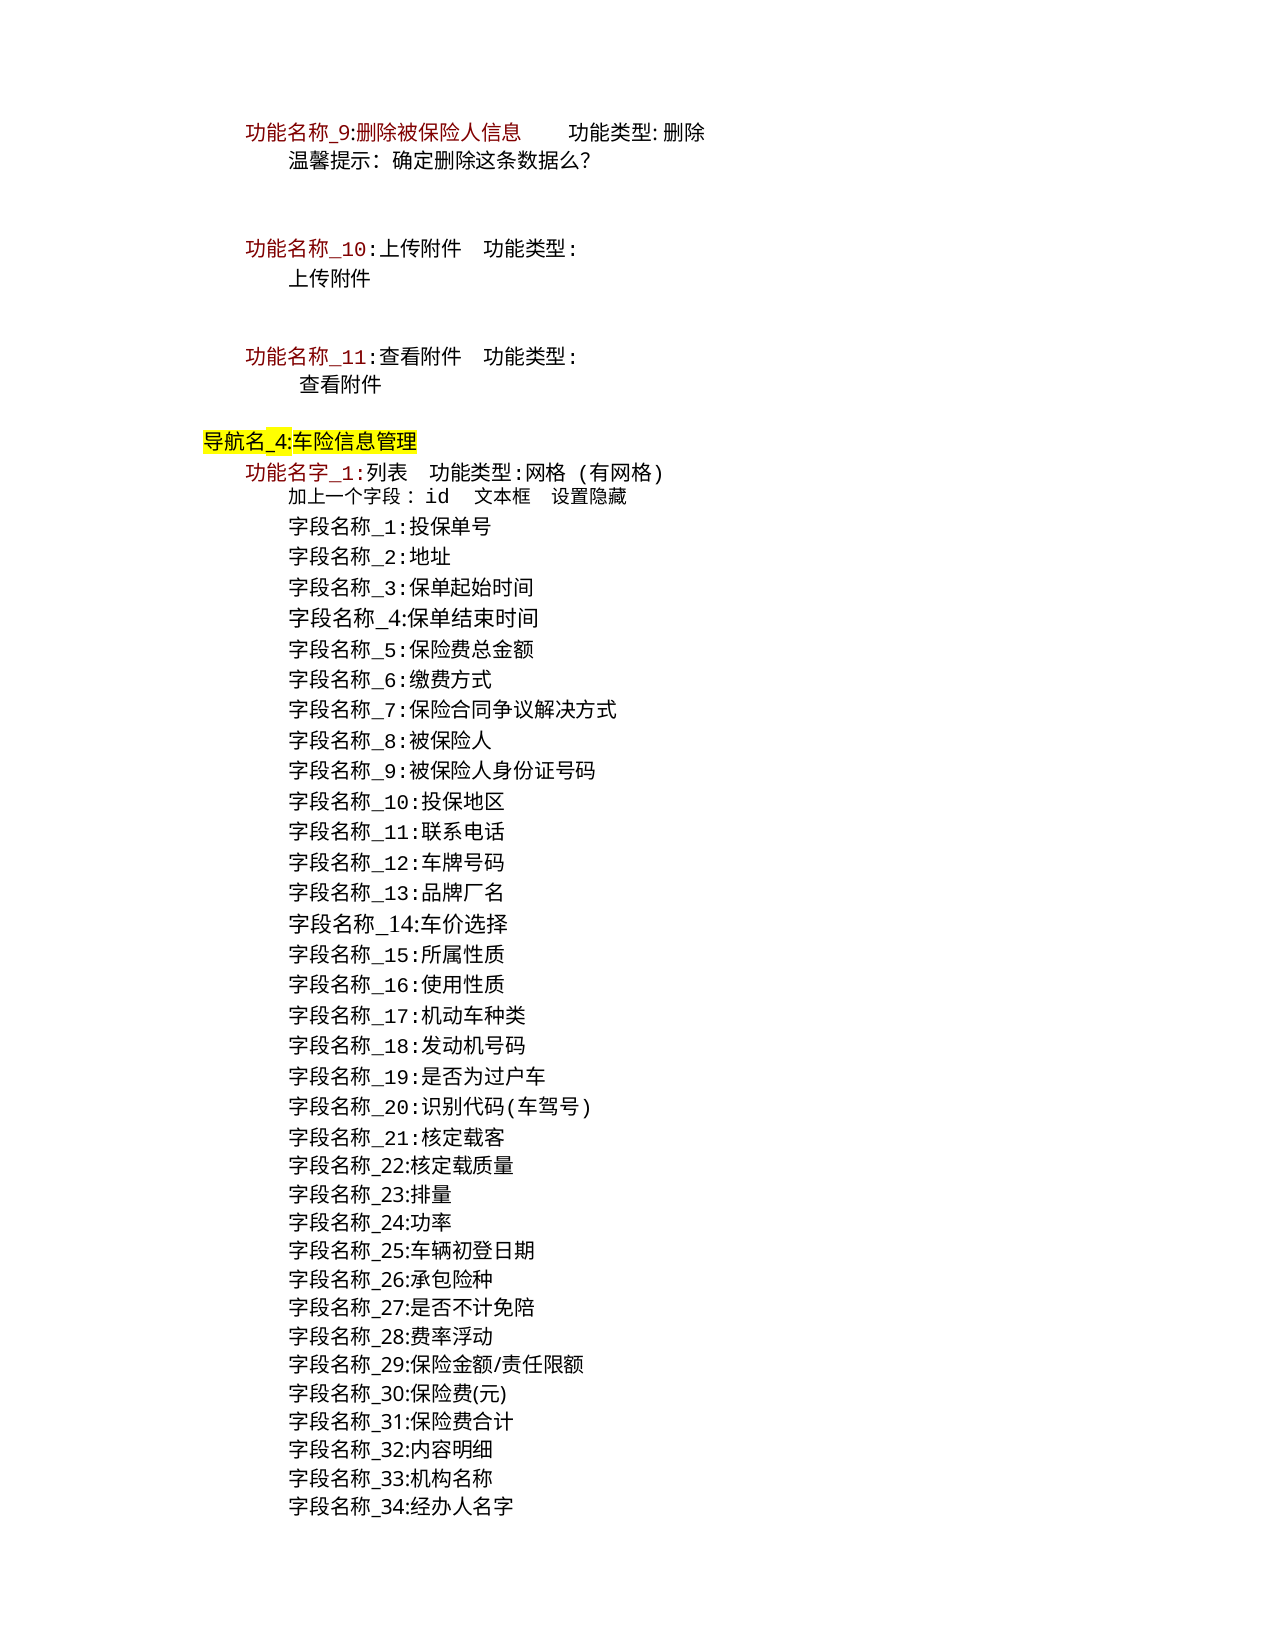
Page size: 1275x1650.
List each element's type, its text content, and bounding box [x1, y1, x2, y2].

text 字段名称_19:是否为过户车 [118, 1060, 1157, 1090]
text 字段名称_14:车价选择 [118, 907, 1157, 938]
text 功能名称_11:查看附件 功能类型: [118, 340, 1157, 370]
text 字段名称_11:联系电话 [118, 815, 1157, 846]
text 上传附件 [118, 262, 1157, 293]
text 字段名称_6:缴费方式 [118, 663, 1157, 694]
text 字段名称_30:保险费(元) [118, 1379, 1157, 1407]
text 字段名称_18:发动机号码 [118, 1029, 1157, 1060]
text 字段名称_20:识别代码(车驾号) [118, 1090, 1157, 1121]
text 字段名称_8:被保险人 [118, 724, 1157, 754]
text 字段名称_21:核定载客 [118, 1121, 1157, 1151]
text 字段名称_15:所属性质 [118, 938, 1157, 969]
text 字段名称_25:车辆初登日期 [118, 1237, 1157, 1265]
text 字段名称_23:排量 [118, 1180, 1157, 1208]
text 字段名称_5:保险费总金额 [118, 633, 1157, 663]
text 字段名称_32:内容明细 [118, 1436, 1157, 1464]
text 字段名称_4:保单结束时间 [118, 601, 1157, 633]
text 字段名称_3:保单起始时间 [118, 571, 1157, 601]
text 加上一个字段 ：id 文本框 设置隐藏 [118, 486, 1157, 510]
text 字段名称_16:使用性质 [118, 969, 1157, 999]
text 字段名称_17:机动车种类 [118, 999, 1157, 1029]
text 温馨提示：确定删除这条数据么？ [118, 147, 1157, 175]
text 字段名称_7:保险合同争议解决方式 [118, 694, 1157, 724]
text 功能名称_10:上传附件 功能类型: [118, 232, 1157, 262]
text 字段名称_27:是否不计免陪 [118, 1293, 1157, 1322]
text 字段名称_28:费率浮动 [118, 1322, 1157, 1350]
text 字段名称_22:核定载质量 [118, 1151, 1157, 1180]
text 字段名称_33:机构名称 [118, 1464, 1157, 1492]
text 字段名称_9:被保险人身份证号码 [118, 754, 1157, 785]
text 字段名称_24:功率 [118, 1208, 1157, 1237]
text 字段名称_1:投保单号 [118, 510, 1157, 540]
text 字段名称_34:经办人名字 [118, 1492, 1157, 1521]
text 功能名字_1:列表 功能类型:网格 (有网格) [118, 456, 1157, 486]
text 查看附件 [118, 370, 1157, 399]
text 导航名_4:车险信息管理 [118, 427, 1157, 456]
text 字段名称_12:车牌号码 [118, 846, 1157, 876]
text 字段名称_26:承包险种 [118, 1265, 1157, 1293]
text 字段名称_10:投保地区 [118, 785, 1157, 815]
text 字段名称_29:保险金额/责任限额 [118, 1350, 1157, 1379]
text 字段名称_13:品牌厂名 [118, 876, 1157, 907]
text 字段名称_31:保险费合计 [118, 1407, 1157, 1436]
text 功能名称_9:删除被保险人信息 功能类型: 删除 [118, 118, 1157, 147]
text 字段名称_2:地址 [118, 540, 1157, 571]
